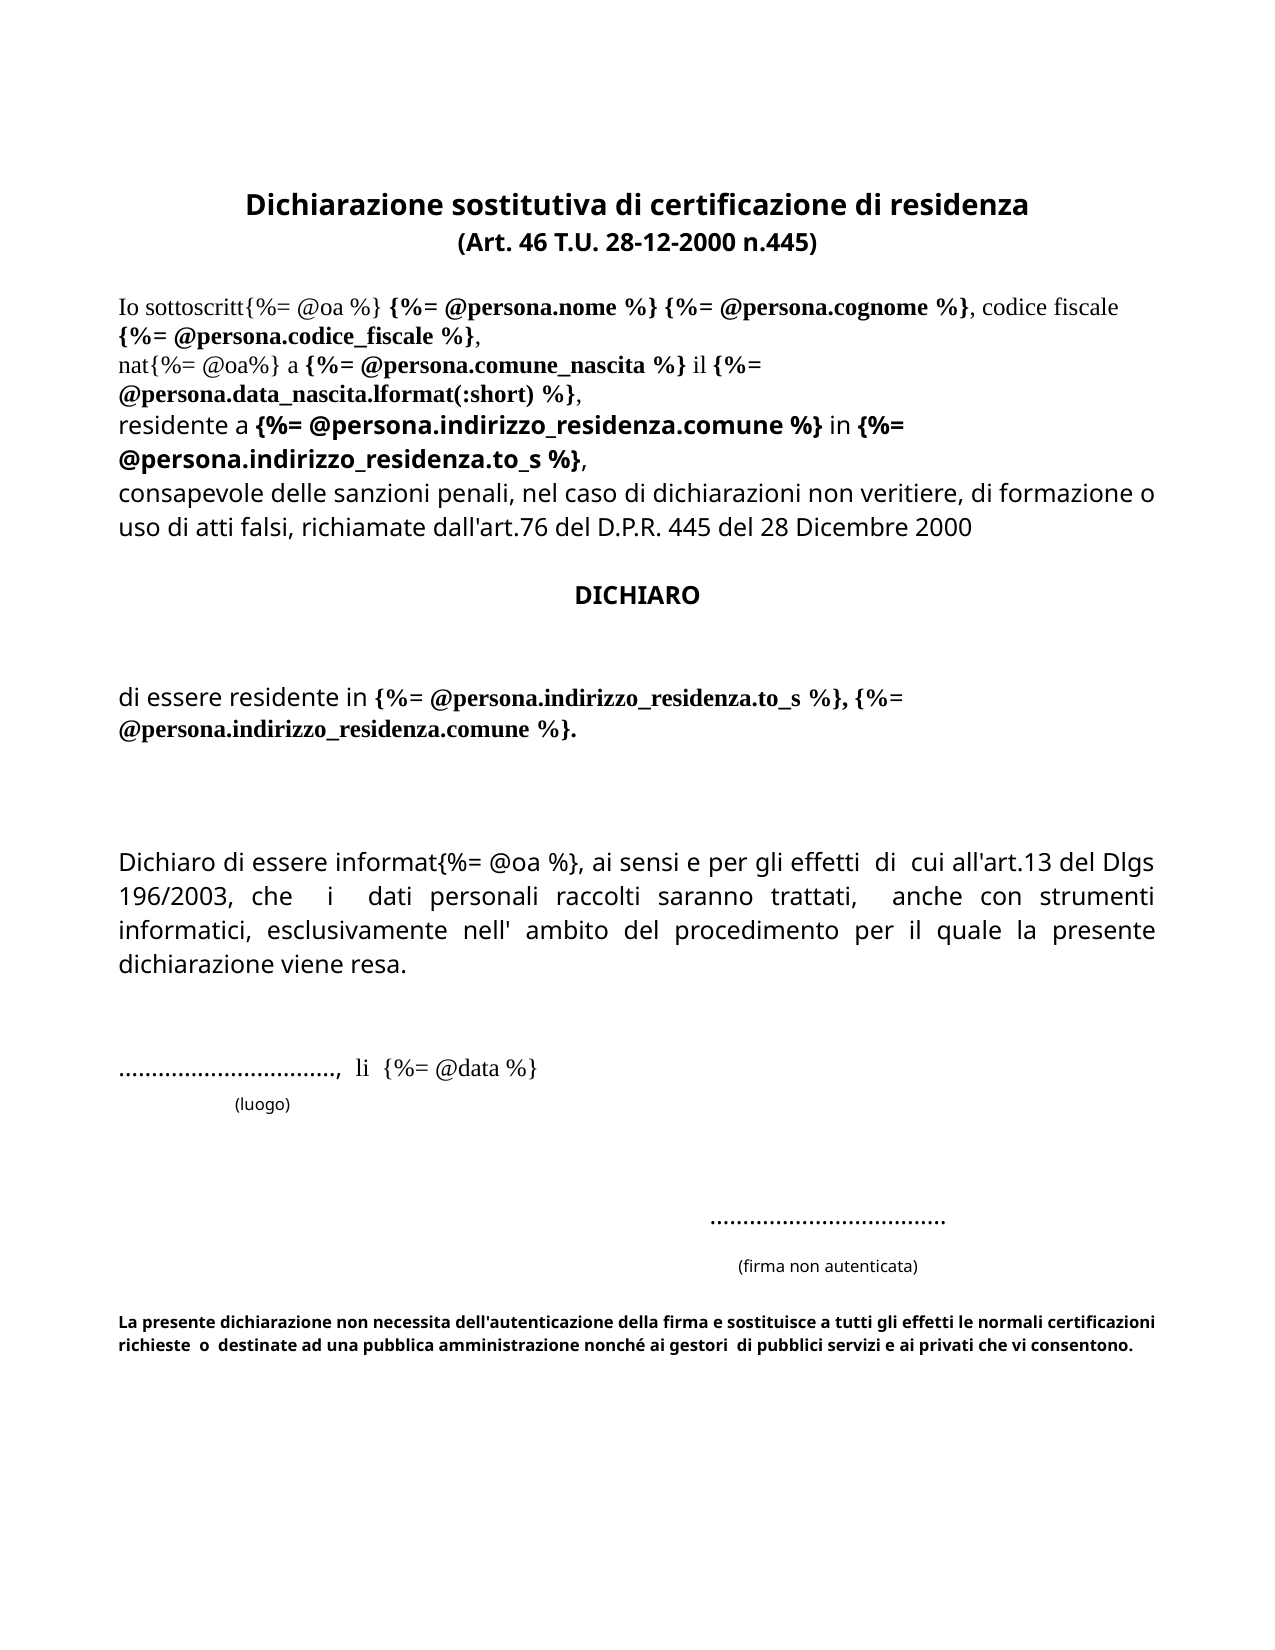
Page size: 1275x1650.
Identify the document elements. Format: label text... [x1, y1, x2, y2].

text Io sottoscritt{%= @oa %} {%= @persona.nome %} {%= @persona.cognome %}, codice fiscale {%= @persona.codice_fiscale %}, [118, 292, 1157, 350]
text DICHIARO [118, 578, 1157, 612]
text residente a {%= @persona.indirizzo_residenza.comune %} in {%= @persona.indirizzo_residenza.to_s %}, [118, 407, 1157, 476]
text ……………………………… [118, 1198, 1157, 1232]
text nat{%= @oa%} a {%= @persona.comune_nascita %} il {%= @persona.data_nascita.lformat(:short) %}, [118, 350, 1157, 407]
text Dichiarazione sostitutiva di certificazione di residenza [118, 184, 1157, 224]
text La presente dichiarazione non necessita dell'autenticazione della firma e sostituisce a tutti gli effetti le normali certificazioni richieste o destinate ad una pubblica amministrazione nonché ai gestori di pubblici servizi e ai privati che vi consentono. [118, 1311, 1157, 1357]
text (luogo) [118, 1083, 1157, 1117]
text (firma non autenticata) [118, 1254, 1157, 1277]
text di essere residente in {%= @persona.indirizzo_residenza.to_s %}, {%= @persona.indirizzo_residenza.comune %}. [118, 680, 1157, 743]
text consapevole delle sanzioni penali, nel caso di dichiarazioni non veritiere, di formazione o uso di atti falsi, richiamate dall'art.76 del D.P.R. 445 del 28 Dicembre 2000 [118, 476, 1157, 544]
text (Art. 46 T.U. 28-12-2000 n.445) [118, 224, 1157, 258]
text Dichiaro di essere informat{%= @oa %}, ai sensi e per gli effetti di cui all'art.13 del Dlgs 196/2003, che i dati personali raccolti saranno trattati, anche con strumenti informatici, esclusivamente nell' ambito del procedimento per il quale la presente dichiarazione viene resa. [118, 845, 1157, 981]
text ……………………………, li {%= @data %} [118, 1049, 1157, 1083]
